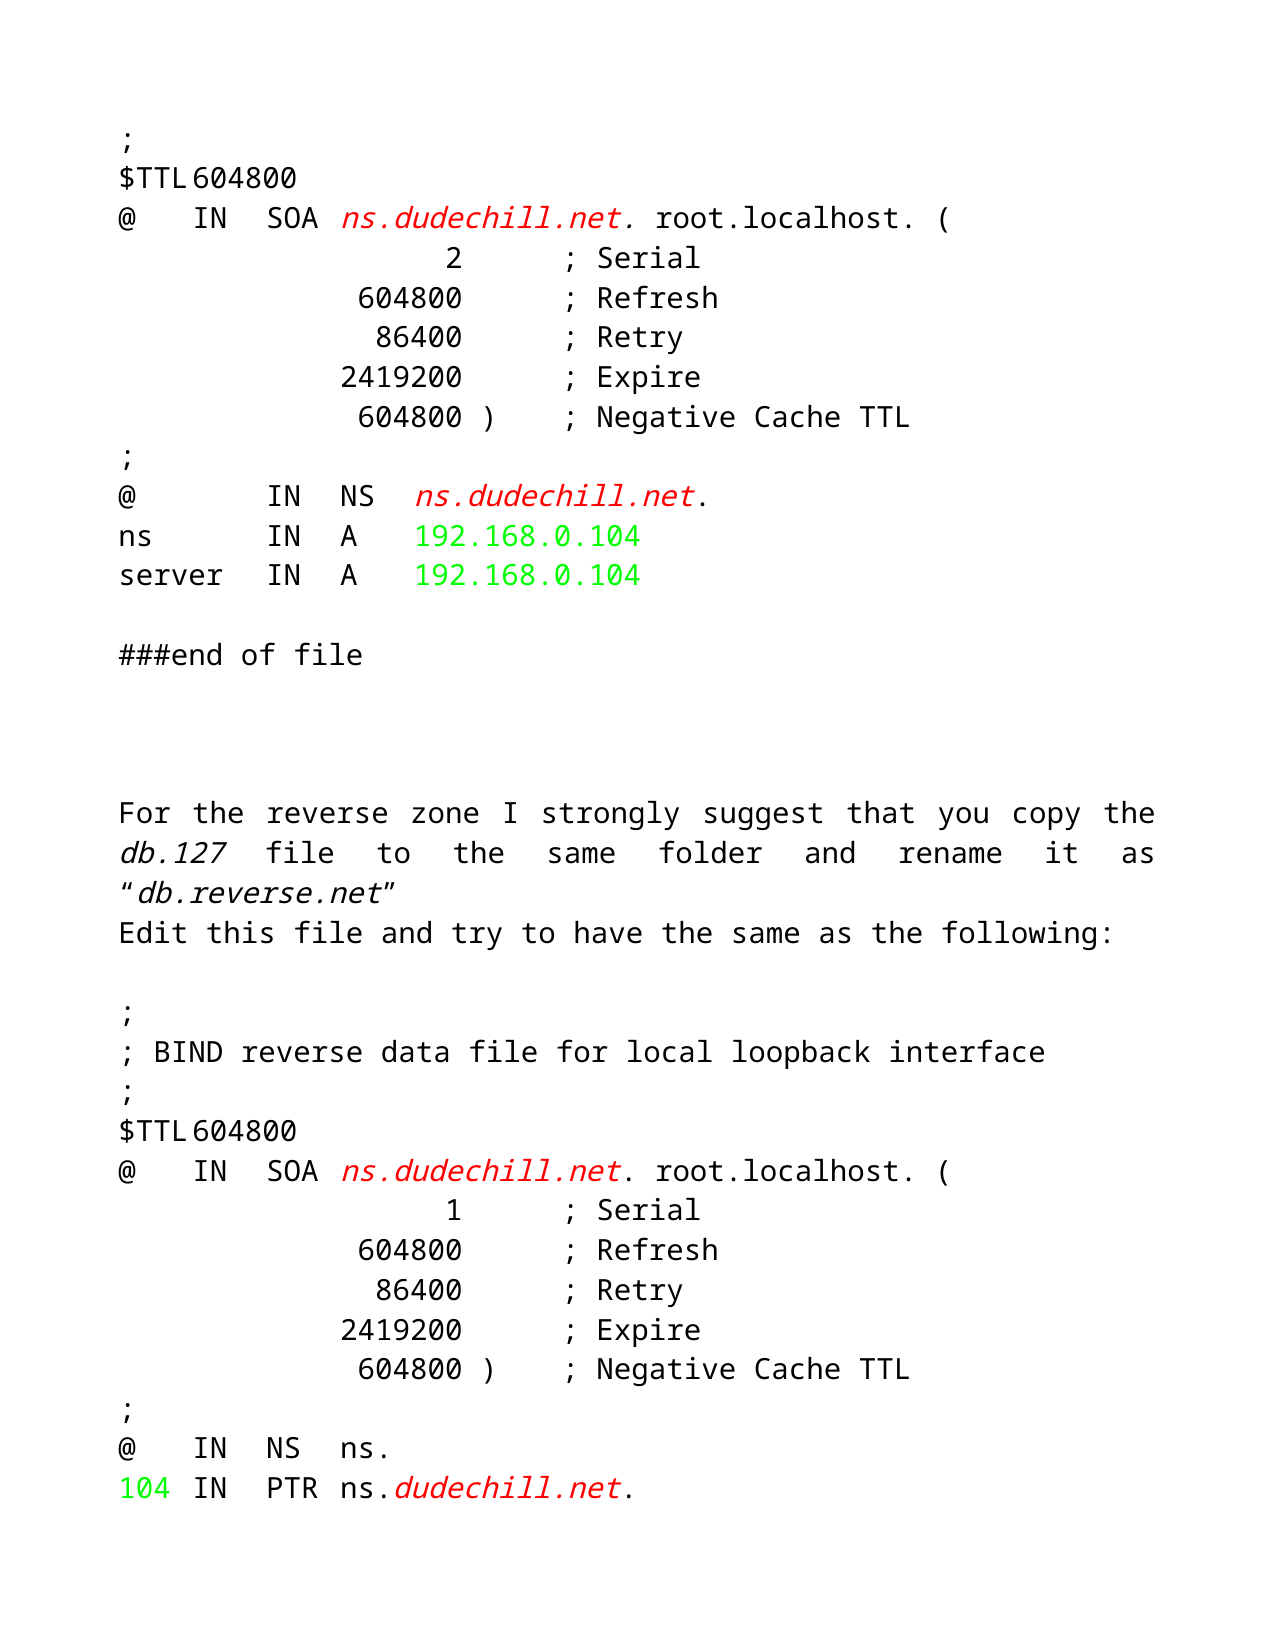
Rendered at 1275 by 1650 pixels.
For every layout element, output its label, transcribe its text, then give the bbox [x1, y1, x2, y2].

text @ IN NS ns. [118, 1428, 1157, 1467]
text 2419200 ; Expire [118, 356, 1157, 396]
text ; [118, 118, 1157, 158]
text @ IN SOA ns.dudechill.net. root.localhost. ( [118, 197, 1157, 237]
text 1 ; Serial [118, 1190, 1157, 1229]
text $TTL 604800 [118, 1110, 1157, 1150]
text 86400 ; Retry [118, 317, 1157, 356]
text Edit this file and try to have the same as the following: [118, 912, 1157, 952]
text @ IN SOA ns.dudechill.net. root.localhost. ( [118, 1150, 1157, 1190]
text @ IN NS ns.dudechill.net. [118, 475, 1157, 515]
text 604800 ; Refresh [118, 1229, 1157, 1269]
text 604800 ) ; Negative Cache TTL [118, 1348, 1157, 1388]
text 604800 ; Refresh [118, 277, 1157, 317]
text ; [118, 1071, 1157, 1110]
text 604800 ) ; Negative Cache TTL [118, 396, 1157, 436]
text 2 ; Serial [118, 237, 1157, 277]
text ; BIND reverse data file for local loopback interface [118, 1031, 1157, 1071]
text ; [118, 436, 1157, 475]
text $TTL 604800 [118, 158, 1157, 197]
text 104 IN PTR ns.dudechill.net. [118, 1467, 1157, 1507]
text 86400 ; Retry [118, 1269, 1157, 1309]
text ###end of file [118, 634, 1157, 674]
text ; [118, 1388, 1157, 1428]
text 2419200 ; Expire [118, 1309, 1157, 1348]
text ; [118, 991, 1157, 1031]
text server IN A 192.168.0.104 [118, 555, 1157, 594]
text For the reverse zone I strongly suggest that you copy the db.127 file to the same folder and rename it as “db.reverse.net” [118, 793, 1157, 912]
text ns IN A 192.168.0.104 [118, 515, 1157, 555]
